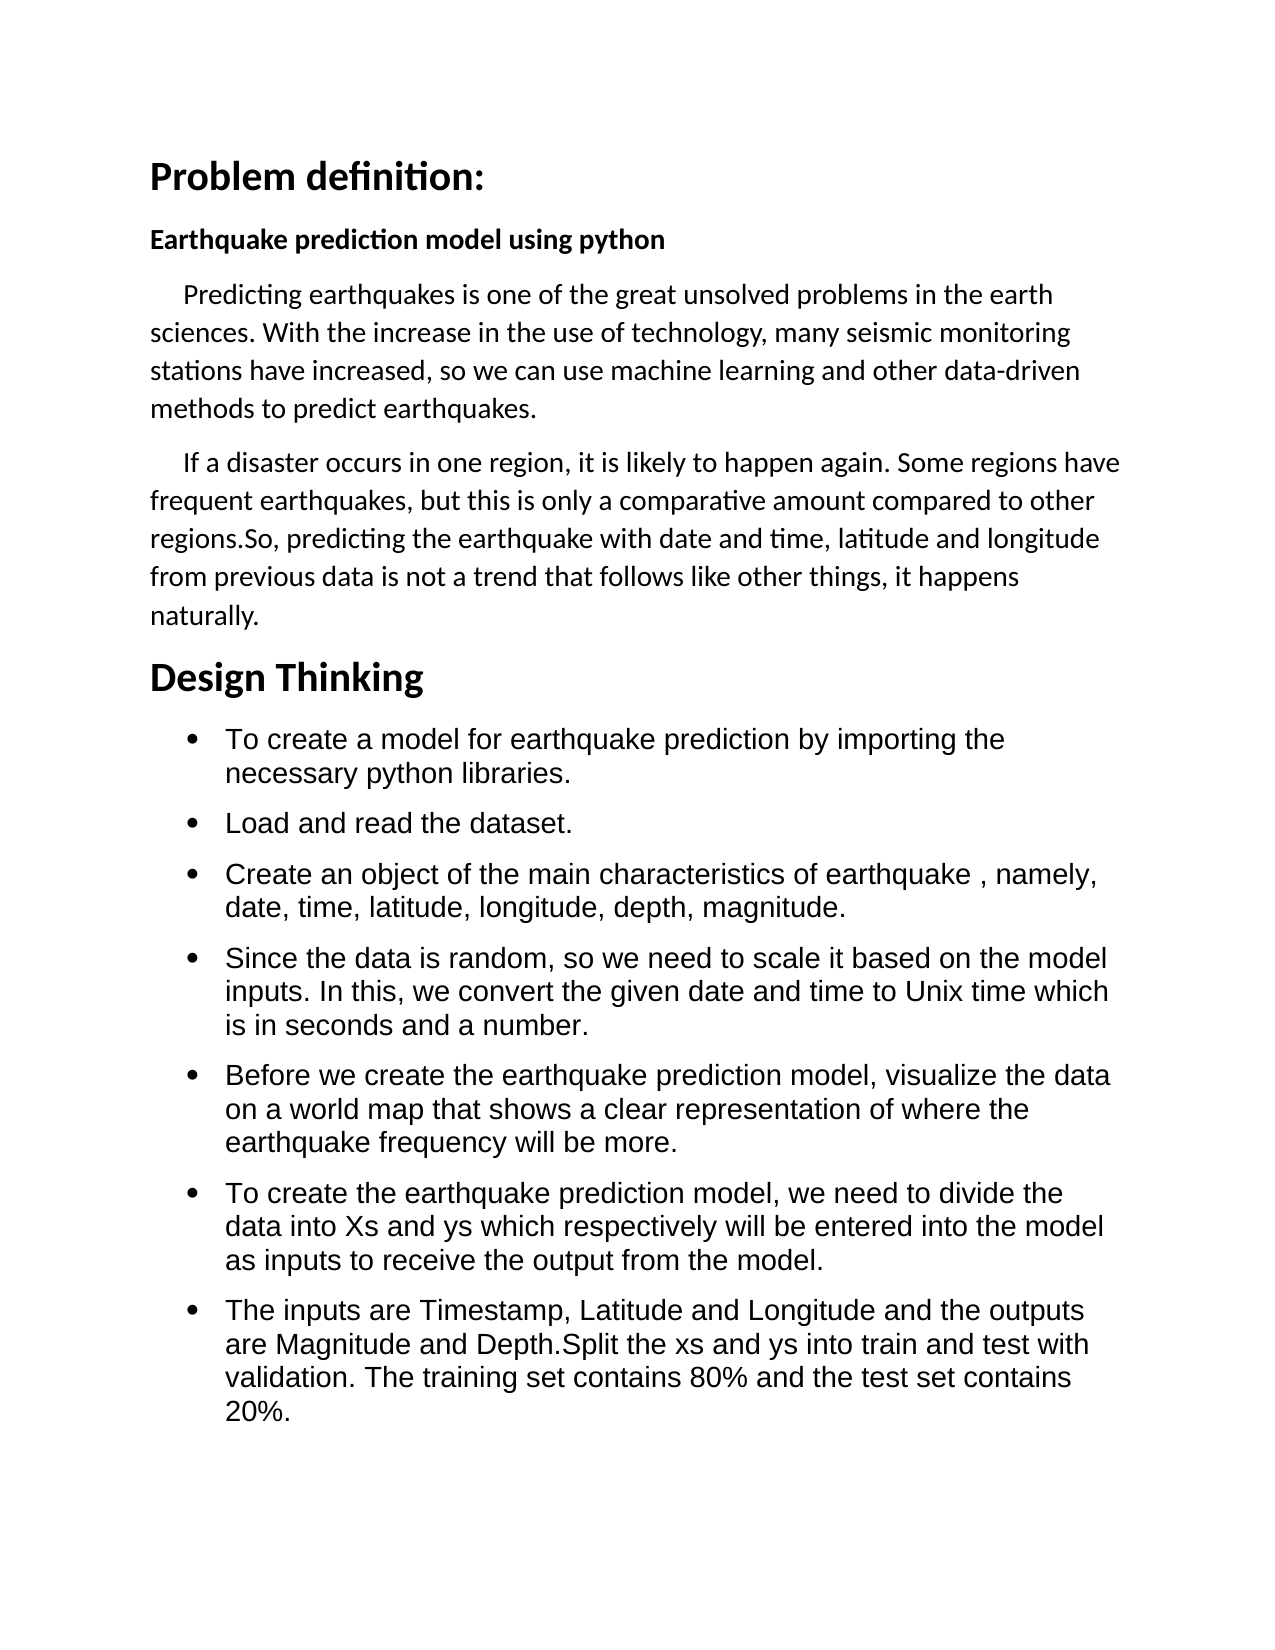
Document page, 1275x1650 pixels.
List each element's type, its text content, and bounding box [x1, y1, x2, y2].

list Since the data is random, so we need to scale it based on the model inputs. In this, we convert the given date and time to Unix time which is in seconds and a number. [187, 941, 1125, 1041]
text Predicting earthquakes is one of the great unsolved problems in the earth sciences. With the increase in the use of technology, many seismic monitoring stations have increased, so we can use machine learning and other data-driven methods to predict earthquakes. [150, 276, 1125, 425]
text Design Thinking [150, 651, 1125, 702]
text Problem definition: [150, 150, 1125, 201]
list To create the earthquake prediction model, we need to divide the data into Xs and ys which respectively will be entered into the model as inputs to receive the output from the model. [187, 1176, 1125, 1276]
list Create an object of the main characteristics of earthquake , namely, date, time, latitude, longitude, depth, magnitude. [187, 857, 1125, 924]
text If a disaster occurs in one region, it is likely to happen again. Some regions have frequent earthquakes, but this is only a comparative amount compared to other regions.So, predicting the earthquake with date and time, latitude and longitude from previous data is not a trend that follows like other things, it happens naturally. [150, 444, 1125, 632]
list Load and read the dataset. [187, 806, 1125, 840]
list The inputs are Timestamp, Latitude and Longitude and the outputs are Magnitude and Depth.Split the xs and ys into train and test with validation. The training set contains 80% and the test set contains 20%. [187, 1293, 1125, 1427]
text Earthquake prediction model using python [150, 221, 1125, 257]
list Before we create the earthquake prediction model, visualize the data on a world map that shows a clear representation of where the earthquake frequency will be more. [187, 1058, 1125, 1159]
list To create a model for earthquake prediction by importing the necessary python libraries. [187, 722, 1125, 789]
